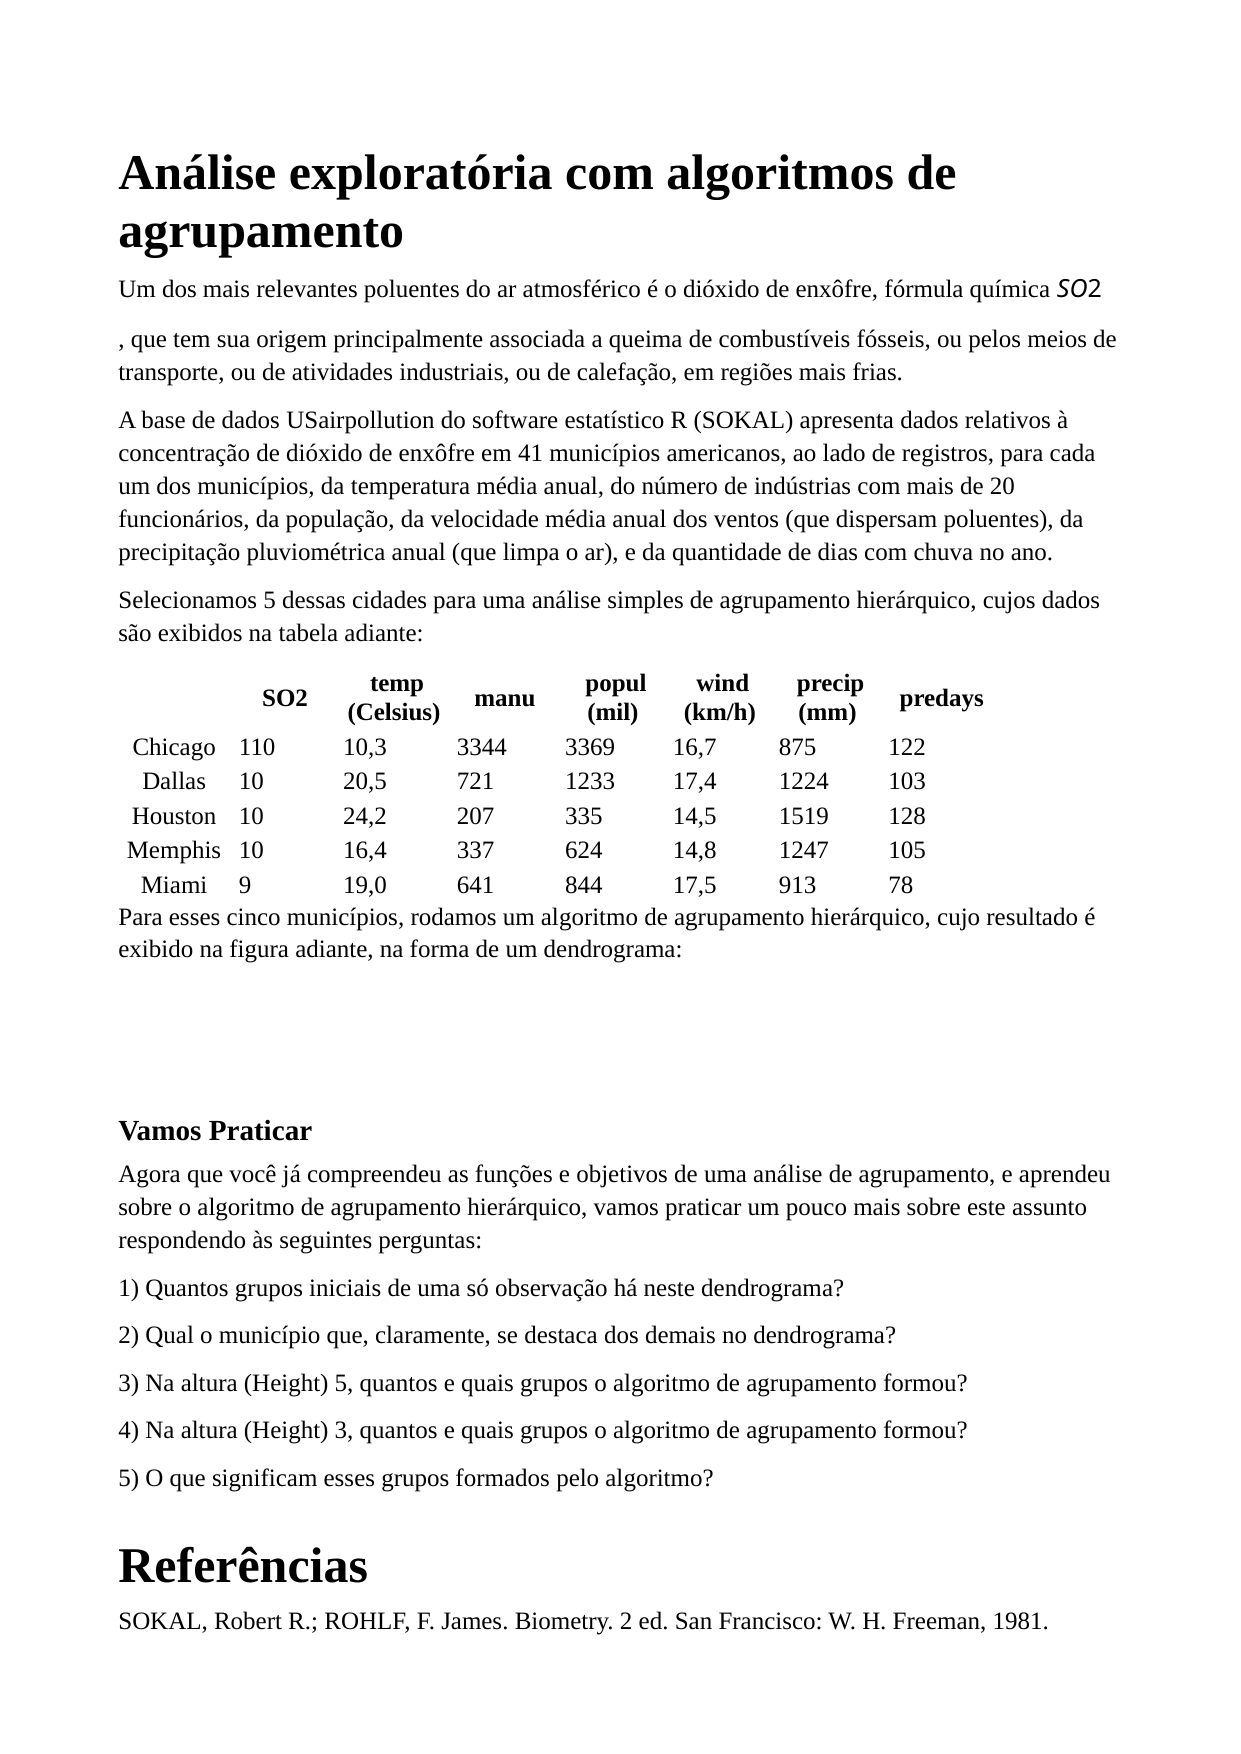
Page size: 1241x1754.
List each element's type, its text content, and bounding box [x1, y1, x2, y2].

table_cell 721 [454, 763, 562, 798]
text Um dos mais relevantes poluentes do ar atmosférico é o dióxido de enxôfre, fórmula química SO2 [118, 271, 1122, 305]
table_cell Miami [118, 867, 236, 902]
text SOKAL, Robert R.; ROHLF, F. James. Biometry. 2 ed. San Francisco: W. H. Freeman, 1981. [118, 1606, 1122, 1634]
table_cell 19,0 [340, 867, 454, 902]
table_cell 641 [454, 867, 562, 902]
table_cell 105 [885, 833, 1004, 867]
table_cell Houston [118, 798, 236, 832]
text 3) Na altura (Height) 5, quantos e quais grupos o algoritmo de agrupamento formou? [118, 1368, 1122, 1397]
table_cell 10 [236, 798, 340, 832]
table_cell 78 [885, 867, 1004, 902]
table_cell 14,5 [670, 798, 776, 832]
table_cell Memphis [118, 833, 236, 867]
table_cell 17,5 [670, 867, 776, 902]
text Para esses cinco municípios, rodamos um algoritmo de agrupamento hierárquico, cujo resultado é exibido na figura adiante, na forma de um dendrograma: [118, 902, 1122, 963]
table_cell 20,5 [340, 763, 454, 798]
table_cell 1233 [562, 763, 670, 798]
table_cell 207 [454, 798, 562, 832]
table_header popul (mil) [562, 665, 670, 729]
table_cell 9 [236, 867, 340, 902]
table_cell 1247 [776, 833, 885, 867]
text Agora que você já compreendeu as funções e objetivos de uma análise de agrupamento, e aprendeu sobre o algoritmo de agrupamento hierárquico, vamos praticar um pouco mais sobre este assunto respondendo às seguintes perguntas: [118, 1159, 1122, 1254]
table_cell 17,4 [670, 763, 776, 798]
text 4) Na altura (Height) 3, quantos e quais grupos o algoritmo de agrupamento formou? [118, 1416, 1122, 1444]
table_header temp (Celsius) [340, 665, 454, 729]
table_header manu [454, 665, 562, 729]
subtitle Referências [118, 1536, 1122, 1593]
table_cell 110 [236, 729, 340, 763]
table_cell Dallas [118, 763, 236, 798]
table_header [118, 665, 236, 729]
table_header predays [885, 665, 1004, 729]
table_cell 16,7 [670, 729, 776, 763]
table_cell 128 [885, 798, 1004, 832]
table_cell 1519 [776, 798, 885, 832]
table_cell 10 [236, 833, 340, 867]
table_cell 16,4 [340, 833, 454, 867]
table_cell 1224 [776, 763, 885, 798]
table_cell 624 [562, 833, 670, 867]
table_cell 14,8 [670, 833, 776, 867]
table_cell 24,2 [340, 798, 454, 832]
text Selecionamos 5 dessas cidades para uma análise simples de agrupamento hierárquico, cujos dados são exibidos na tabela adiante: [118, 585, 1122, 646]
table_cell 10,3 [340, 729, 454, 763]
table_cell Chicago [118, 729, 236, 763]
table_cell 913 [776, 867, 885, 902]
text A base de dados USairpollution do software estatístico R (SOKAL) apresenta dados relativos à concentração de dióxido de enxôfre em 41 municípios americanos, ao lado de registros, para cada um dos municípios, da temperatura média anual, do número de indústrias com mais de 20 funcionários, da população, da velocidade média anual dos ventos (que dispersam poluentes), da precipitação pluviométrica anual (que limpa o ar), e da quantidade de dias com chuva no ano. [118, 405, 1122, 566]
table_cell 10 [236, 763, 340, 798]
table_cell 103 [885, 763, 1004, 798]
table_cell 335 [562, 798, 670, 832]
table_cell 337 [454, 833, 562, 867]
table_cell 3344 [454, 729, 562, 763]
table_cell 844 [562, 867, 670, 902]
table_header precip (mm) [776, 665, 885, 729]
text 1) Quantos grupos iniciais de uma só observação há neste dendrograma? [118, 1273, 1122, 1302]
table_cell 3369 [562, 729, 670, 763]
text 2) Qual o município que, claramente, se destaca dos demais no dendrograma? [118, 1320, 1122, 1349]
table_cell 875 [776, 729, 885, 763]
subtitle Vamos Praticar [118, 1113, 1122, 1147]
table_header wind (km/h) [670, 665, 776, 729]
table_header SO2 [236, 665, 340, 729]
text , que tem sua origem principalmente associada a queima de combustíveis fósseis, ou pelos meios de transporte, ou de atividades industriais, ou de calefação, em regiões mais frias. [118, 324, 1122, 386]
table_cell 122 [885, 729, 1004, 763]
subtitle Análise exploratória com algoritmos de agrupamento [118, 143, 1122, 258]
text 5) O que significam esses grupos formados pelo algoritmo? [118, 1463, 1122, 1492]
